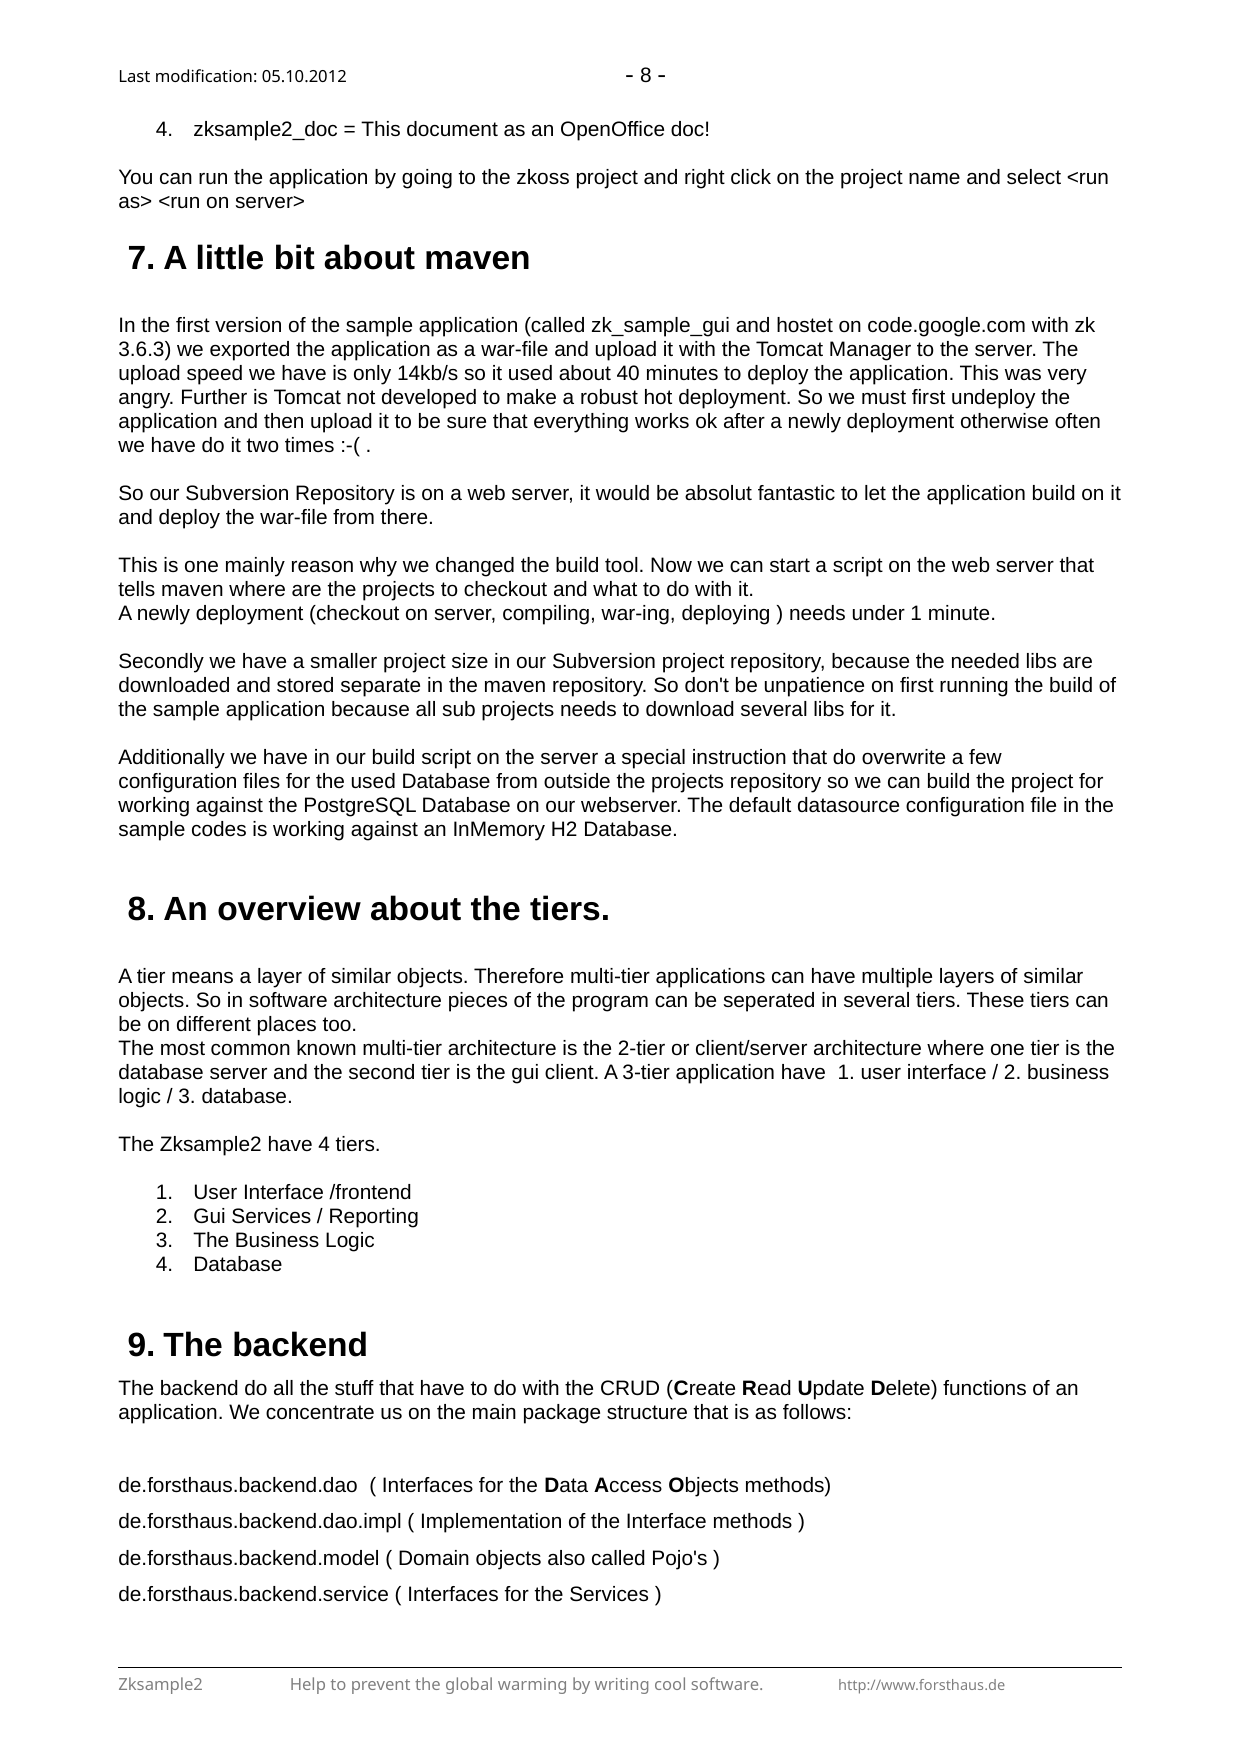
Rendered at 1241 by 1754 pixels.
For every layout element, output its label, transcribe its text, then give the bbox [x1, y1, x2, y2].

subtitle An overview about the tiers. [118, 889, 1122, 928]
text The Zksample2 have 4 tiers. [118, 1132, 1122, 1156]
text de.forsthaus.backend.dao ( Interfaces for the Data Access Objects methods) [118, 1473, 1122, 1497]
text So our Subversion Repository is on a web server, it would be absolut fantastic to let the application build on it and deploy the war-file from there. [118, 481, 1122, 529]
text This is one mainly reason why we changed the build tool. Now we can start a script on the web server that tells maven where are the projects to checkout and what to do with it. [118, 553, 1122, 601]
text The most common known multi-tier architecture is the 2-tier or client/server architecture where one tier is the database server and the second tier is the gui client. A 3-tier application have 1. user interface / 2. business logic / 3. database. [118, 1036, 1122, 1108]
text A newly deployment (checkout on server, compiling, war-ing, deploying ) needs under 1 minute. [118, 601, 1122, 625]
text A tier means a layer of similar objects. Therefore multi-tier applications can have multiple layers of similar objects. So in software architecture pieces of the program can be seperated in several tiers. These tiers can be on different places too. [118, 964, 1122, 1036]
text You can run the application by going to the zkoss project and right click on the project name and select <run as> <run on server> [118, 165, 1122, 213]
list User Interface /frontend [156, 1180, 1122, 1204]
list The Business Logic [156, 1228, 1122, 1252]
subtitle A little bit about maven [118, 238, 1122, 277]
text In the first version of the sample application (called zk_sample_gui and hostet on code.google.com with zk 3.6.3) we exported the application as a war-file and upload it with the Tomcat Manager to the server. The upload speed we have is only 14kb/s so it used about 40 minutes to deploy the application. This was very angry. Further is Tomcat not developed to make a robust hot deployment. So we must first undeploy the application and then upload it to be sure that everything works ok after a newly deployment otherwise often we have do it two times :-( . [118, 313, 1122, 457]
text The backend do all the stuff that have to do with the CRUD (Create Read Update Delete) functions of an application. We concentrate us on the main package structure that is as follows: [118, 1376, 1122, 1424]
text de.forsthaus.backend.dao.impl ( Implementation of the Interface methods ) [118, 1509, 1122, 1533]
text Additionally we have in our build script on the server a special instruction that do overwrite a few configuration files for the used Database from outside the projects repository so we can build the project for working against the PostgreSQL Database on our webserver. The default datasource configuration file in the sample codes is working against an InMemory H2 Database. [118, 744, 1122, 840]
list Database [156, 1252, 1122, 1276]
text Secondly we have a smaller project size in our Subversion project repository, because the needed libs are downloaded and stored separate in the maven repository. So don't be unpatience on first running the build of the sample application because all sub projects needs to download several libs for it. [118, 649, 1122, 721]
text de.forsthaus.backend.model ( Domain objects also called Pojo's ) [118, 1546, 1122, 1570]
list zksample2_doc = This document as an OpenOffice doc! [156, 117, 1122, 141]
list Gui Services / Reporting [156, 1204, 1122, 1228]
subtitle The backend [118, 1325, 1122, 1363]
text de.forsthaus.backend.service ( Interfaces for the Services ) [118, 1582, 1122, 1606]
